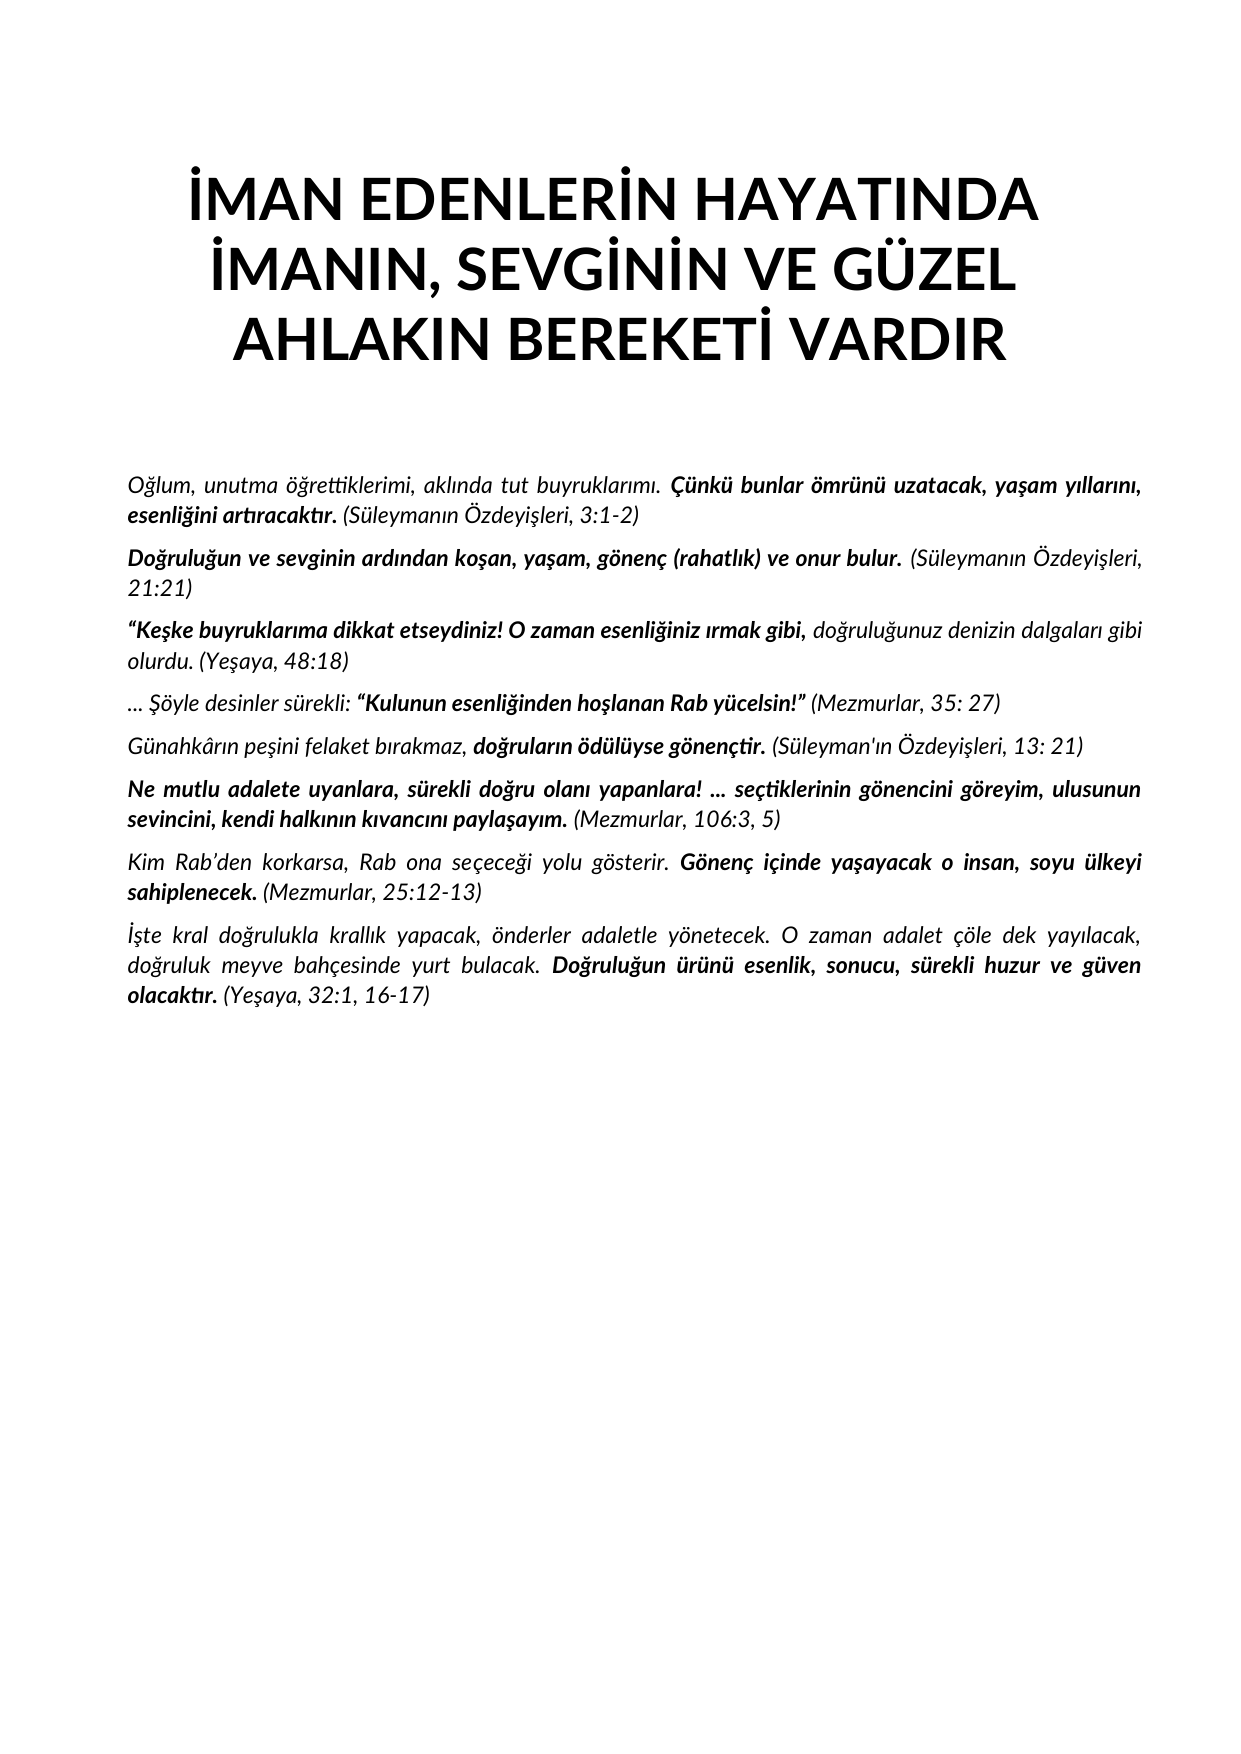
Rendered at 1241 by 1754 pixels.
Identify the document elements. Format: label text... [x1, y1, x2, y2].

text Ne mutlu adalete uyanlara, sürekli doğru olanı yapanlara! ... seçtiklerinin gönencini göreyim, ulusunun sevincini, kendi halkının kıvancını paylaşayım. (Mezmurlar, 106:3, 5) [127, 774, 1143, 832]
text Doğruluğun ve sevginin ardından koşan, yaşam, gönenç (rahatlık) ve onur bulur. (Süleymanın Özdeyişleri, 21:21) [127, 543, 1143, 601]
text Günahkârın peşini felaket bırakmaz, doğruların ödülüyse gönençtir. (Süleyman'ın Özdeyişleri, 13: 21) [127, 732, 1143, 759]
text Oğlum, unutma öğrettiklerimi, aklında tut buyruklarımı. Çünkü bunlar ömrünü uzatacak, yaşam yıllarını, esenliğini artıracaktır. (Süleymanın Özdeyişleri, 3:1-2) [127, 470, 1143, 528]
text Kim Rab’den korkarsa, Rab ona seçeceği yolu gösterir. Gönenç içinde yaşayacak o insan, soyu ülkeyi sahiplenecek. (Mezmurlar, 25:12-13) [127, 847, 1143, 905]
subtitle İMAN EDENLERİN HAYATINDA İMANIN, SEVGİNİN VE GÜZEL AHLAKIN BEREKETİ VARDIR [75, 162, 1165, 372]
text İşte kral doğrulukla krallık yapacak, önderler adaletle yönetecek. O zaman adalet çöle dek yayılacak, doğruluk meyve bahçesinde yurt bulacak. Doğruluğun ürünü esenlik, sonucu, sürekli huzur ve güven olacaktır. (Yeşaya, 32:1, 16-17) [127, 920, 1143, 1008]
text ... Şöyle desinler sürekli: “Kulunun esenliğinden hoşlanan Rab yücelsin!” (Mezmurlar, 35: 27) [127, 689, 1143, 717]
text “Keşke buyruklarıma dikkat etseydiniz! O zaman esenliğiniz ırmak gibi, doğruluğunuz denizin dalgaları gibi olurdu. (Yeşaya, 48:18) [127, 616, 1143, 674]
